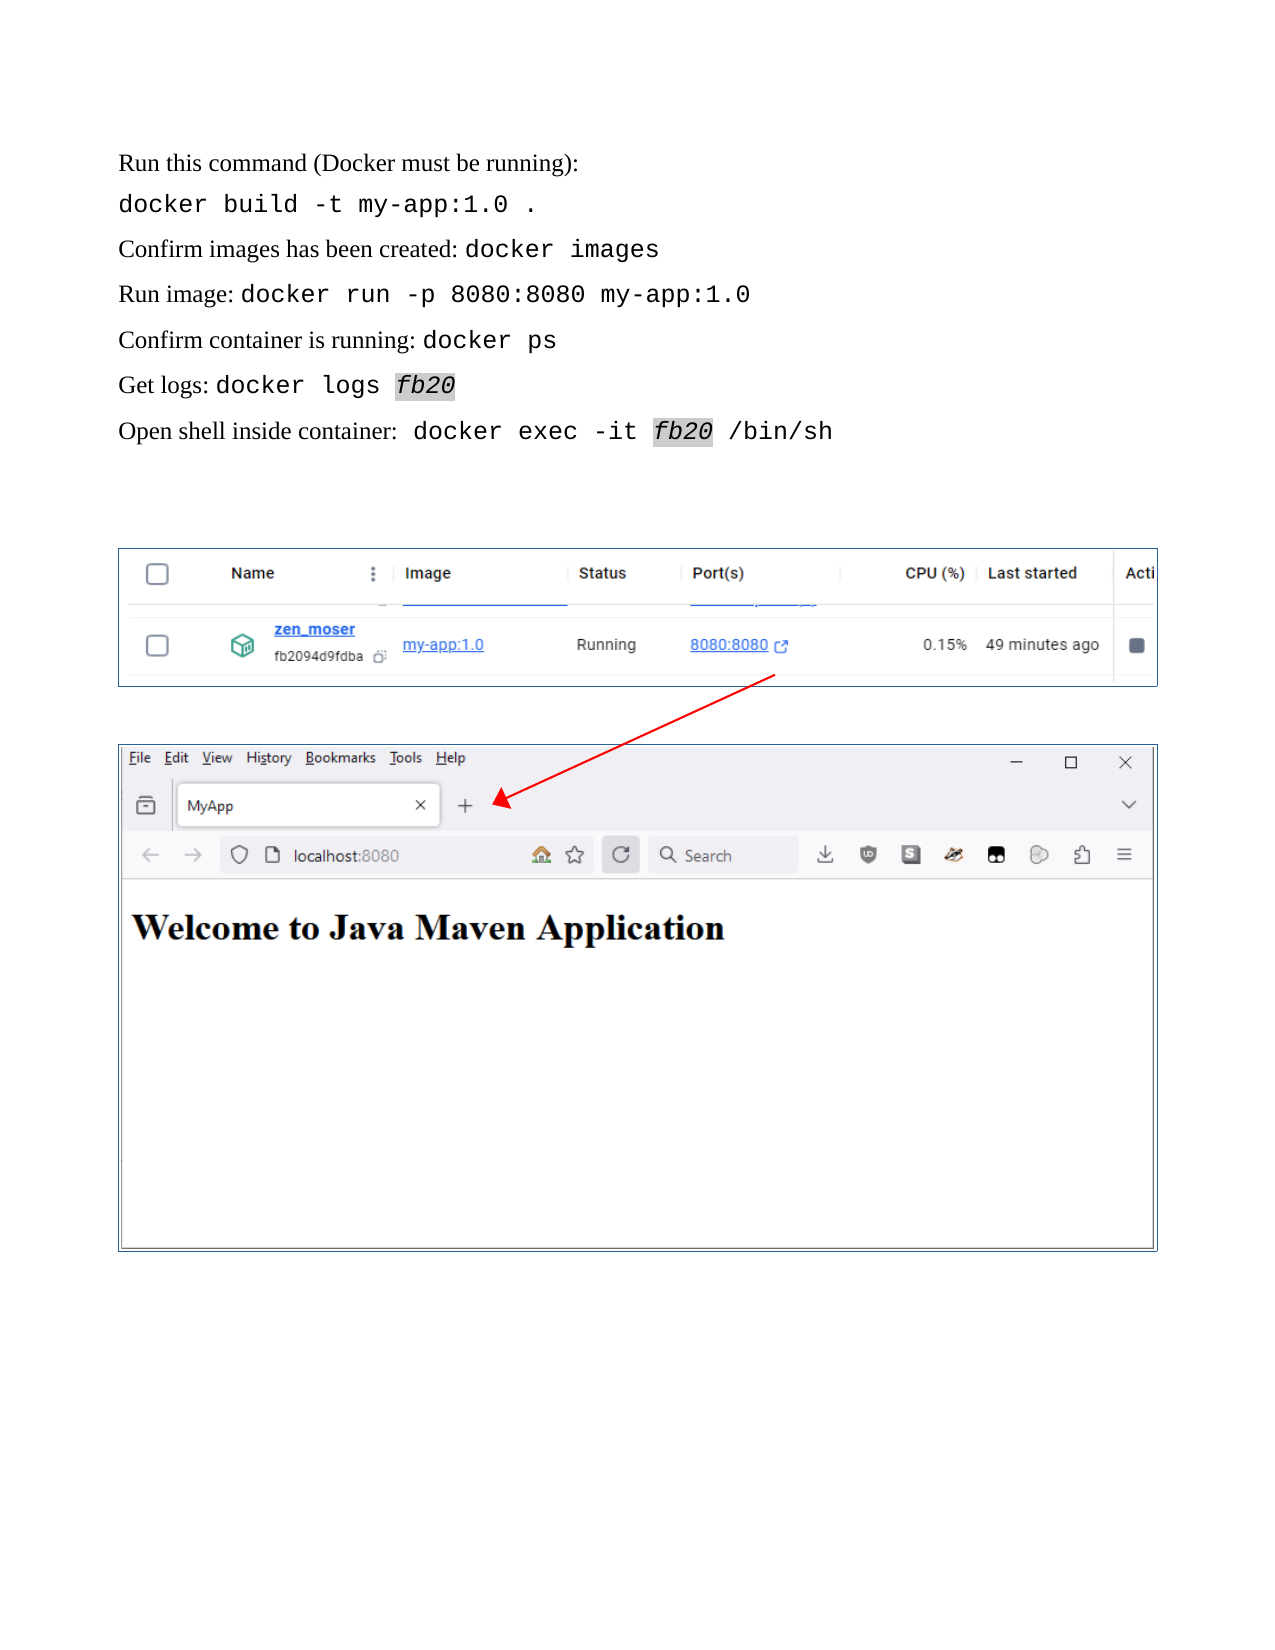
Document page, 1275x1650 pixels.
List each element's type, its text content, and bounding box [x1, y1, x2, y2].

text Confirm images has been created: docker images [118, 234, 1157, 265]
text Open shell inside container: docker exec -it fb20 /bin/sh [118, 416, 1157, 447]
picture [121, 550, 1154, 683]
text Get logs: docker logs fb20 [118, 370, 1157, 401]
text Run this command (Docker must be running): [118, 148, 1157, 177]
text docker build -t my-app:1.0 . [118, 191, 1157, 219]
picture [121, 747, 1154, 1249]
text Run image: docker run -p 8080:8080 my-app:1.0 [118, 279, 1157, 310]
text Confirm container is running: docker ps [118, 325, 1157, 356]
